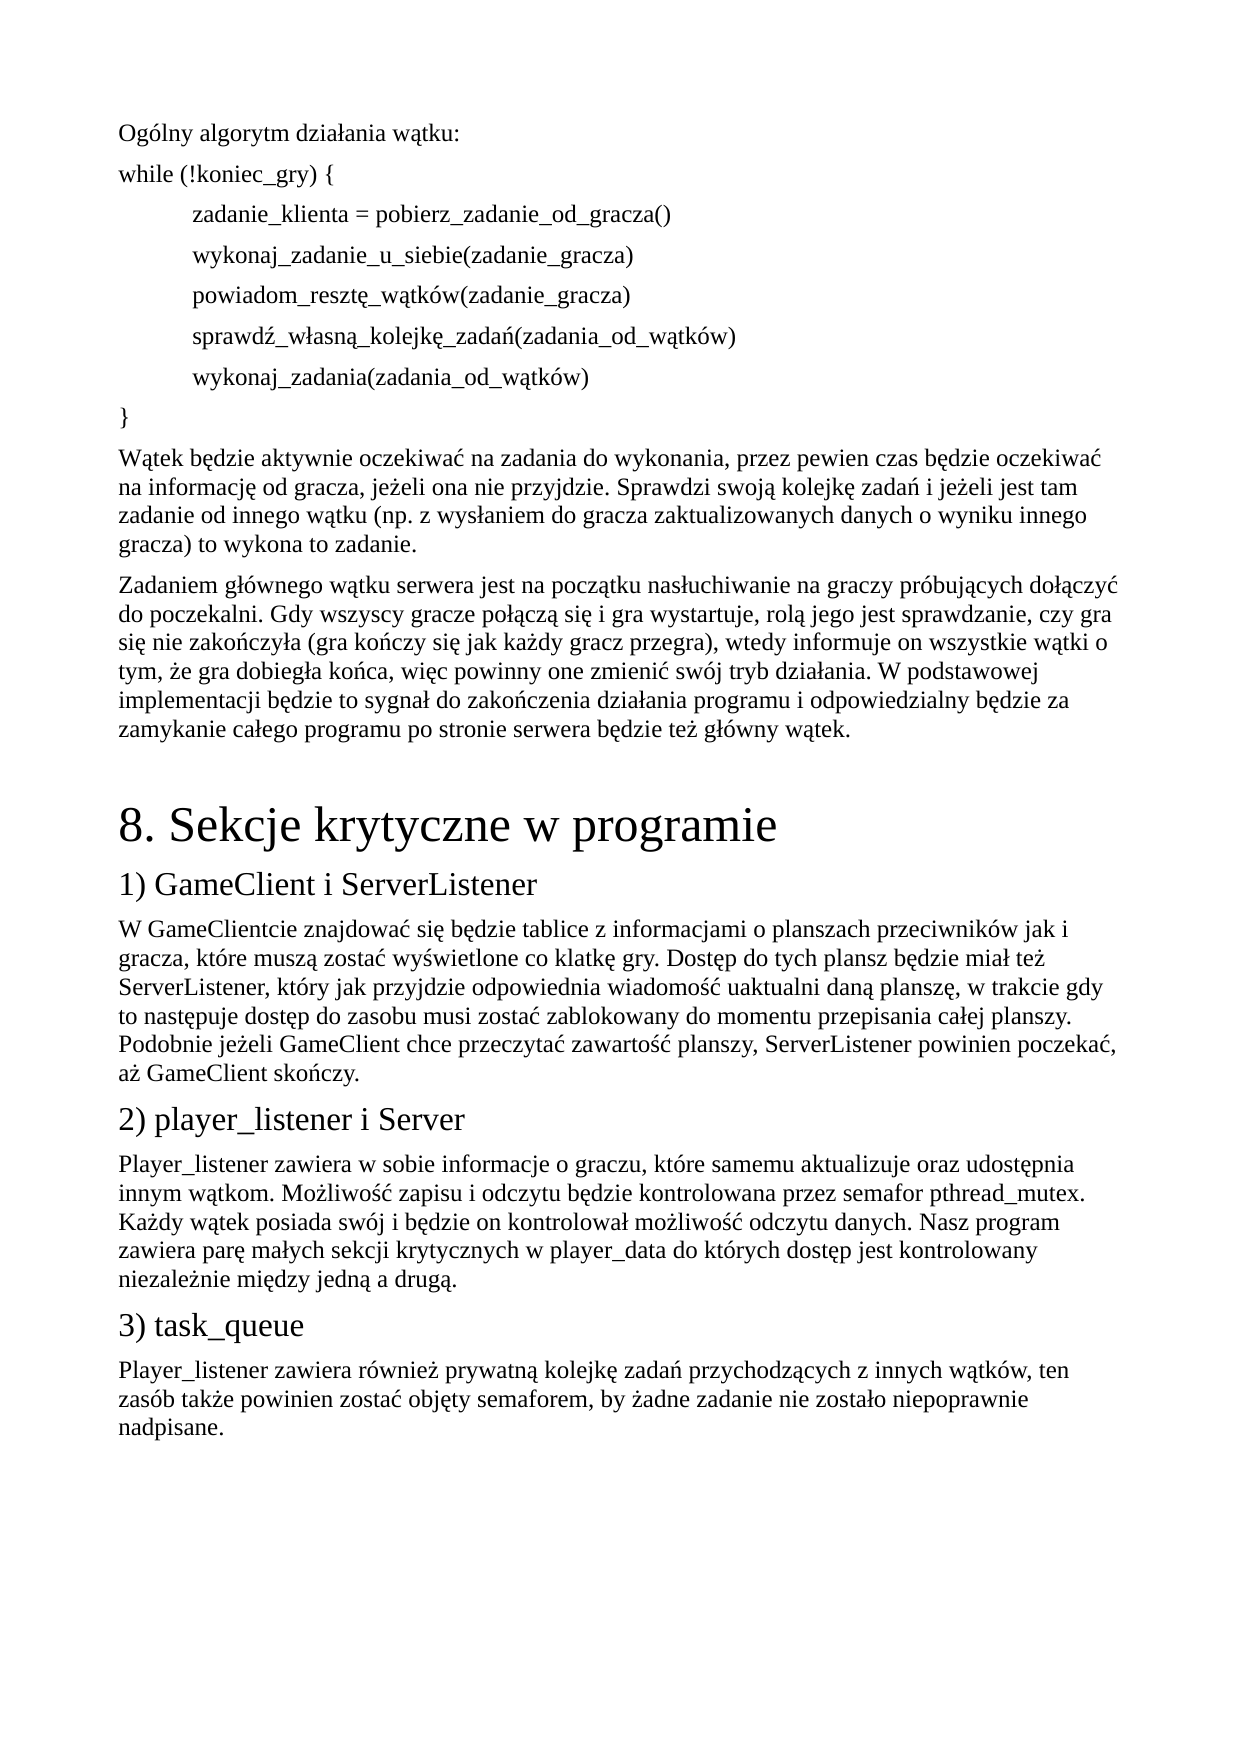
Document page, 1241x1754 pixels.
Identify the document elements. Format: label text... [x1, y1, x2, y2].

text sprawdź_własną_kolejkę_zadań(zadania_od_wątków) [118, 321, 1122, 350]
text W GameClientcie znajdować się będzie tablice z informacjami o planszach przeciwników jak i gracza, które muszą zostać wyświetlone co klatkę gry. Dostęp do tych plansz będzie miał też ServerListener, który jak przyjdzie odpowiednia wiadomość uaktualni daną planszę, w trakcie gdy to następuje dostęp do zasobu musi zostać zablokowany do momentu przepisania całej planszy. Podobnie jeżeli GameClient chce przeczytać zawartość planszy, ServerListener powinien poczekać, aż GameClient skończy. [118, 914, 1122, 1087]
text Zadaniem głównego wątku serwera jest na początku nasłuchiwanie na graczy próbujących dołączyć do poczekalni. Gdy wszyscy gracze połączą się i gra wystartuje, rolą jego jest sprawdzanie, czy gra się nie zakończyła (gra kończy się jak każdy gracz przegra), wtedy informuje on wszystkie wątki o tym, że gra dobiegła końca, więc powinny one zmienić swój tryb działania. W podstawowej implementacji będzie to sygnał do zakończenia działania programu i odpowiedzialny będzie za zamykanie całego programu po stronie serwera będzie też główny wątek. [118, 570, 1122, 742]
text Player_listener zawiera również prywatną kolejkę zadań przychodzących z innych wątków, ten zasób także powinien zostać objęty semaforem, by żadne zadanie nie zostało niepoprawnie nadpisane. [118, 1355, 1122, 1441]
text 8. Sekcje krytyczne w programie [118, 795, 1122, 852]
text Ogólny algorytm działania wątku: [118, 118, 1122, 147]
text } [118, 402, 1122, 431]
text zadanie_klienta = pobierz_zadanie_od_gracza() [118, 199, 1122, 228]
text Player_listener zawiera w sobie informacje o graczu, które samemu aktualizuje oraz udostępnia innym wątkom. Możliwość zapisu i odczytu będzie kontrolowana przez semafor pthread_mutex. Każdy wątek posiada swój i będzie on kontrolował możliwość odczytu danych. Nasz program zawiera parę małych sekcji krytycznych w player_data do których dostęp jest kontrolowany niezależnie między jedną a drugą. [118, 1149, 1122, 1293]
text 1) GameClient i ServerListener [118, 864, 1122, 903]
text while (!koniec_gry) { [118, 159, 1122, 187]
text 3) task_queue [118, 1305, 1122, 1343]
text wykonaj_zadania(zadania_od_wątków) [118, 362, 1122, 391]
text wykonaj_zadanie_u_siebie(zadanie_gracza) [118, 240, 1122, 269]
text powiadom_resztę_wątków(zadanie_gracza) [118, 281, 1122, 309]
text Wątek będzie aktywnie oczekiwać na zadania do wykonania, przez pewien czas będzie oczekiwać na informację od gracza, jeżeli ona nie przyjdzie. Sprawdzi swoją kolejkę zadań i jeżeli jest tam zadanie od innego wątku (np. z wysłaniem do gracza zaktualizowanych danych o wyniku innego gracza) to wykona to zadanie. [118, 443, 1122, 558]
text 2) player_listener i Server [118, 1099, 1122, 1137]
